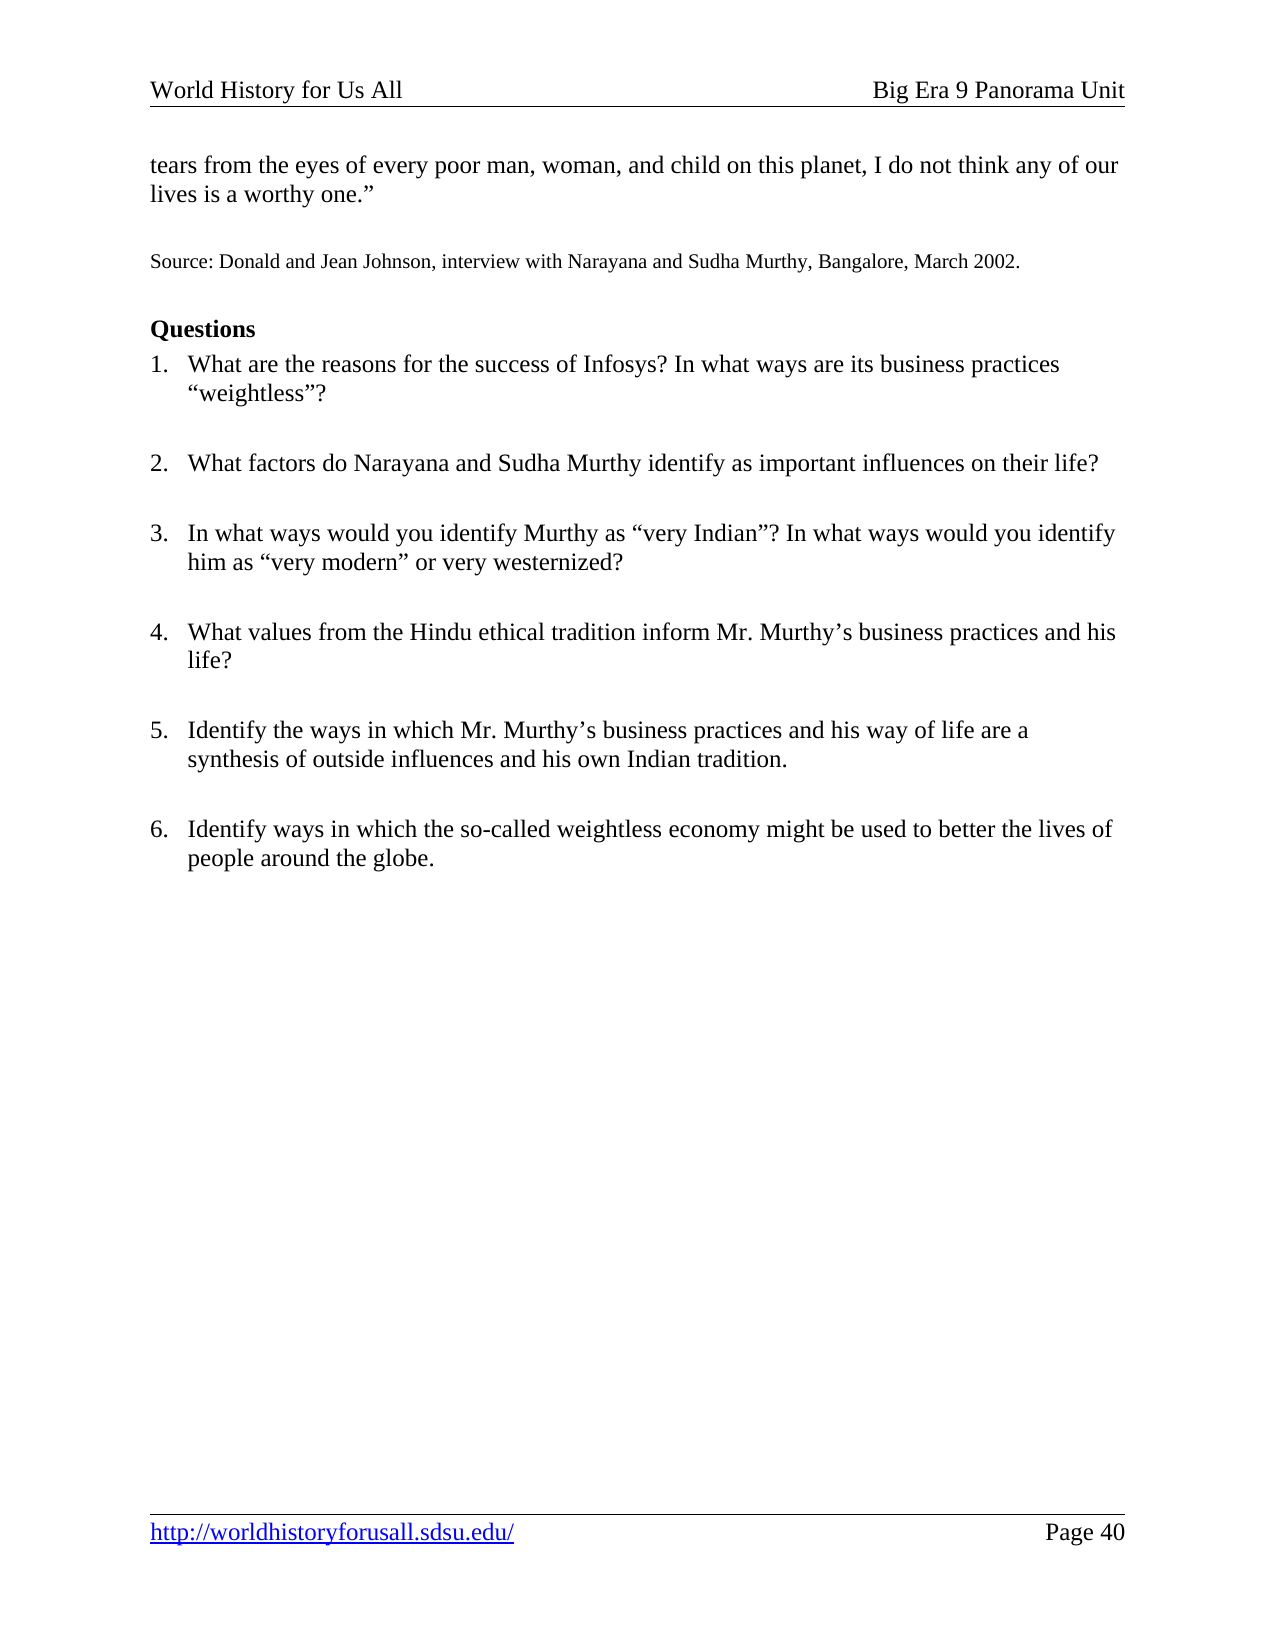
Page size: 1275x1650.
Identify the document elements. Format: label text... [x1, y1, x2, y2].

list Identify the ways in which Mr. Murthy’s business practices and his way of life are a synthesis of outside influences and his own Indian tradition. [150, 715, 1125, 773]
list In what ways would you identify Murthy as “very Indian”? In what ways would you identify him as “very modern” or very westernized? [150, 518, 1125, 575]
list Identify ways in which the so-called weightless economy might be used to better the lives of people around the globe. [150, 814, 1125, 872]
list What are the reasons for the success of Infosys? In what ways are its business practices “weightless”? [150, 349, 1125, 407]
list What values from the Hindu ethical tradition inform Mr. Murthy’s business practices and his life? [150, 617, 1125, 674]
text Questions [150, 314, 1125, 343]
text tears from the eyes of every poor man, woman, and child on this planet, I do not think any of our lives is a worthy one.” [150, 150, 1125, 207]
list What factors do Narayana and Sudha Murthy identify as important influences on their life? [150, 448, 1125, 477]
text Source: Donald and Jean Johnson, interview with Narayana and Sudha Murthy, Bangalore, March 2002. [150, 249, 1125, 273]
